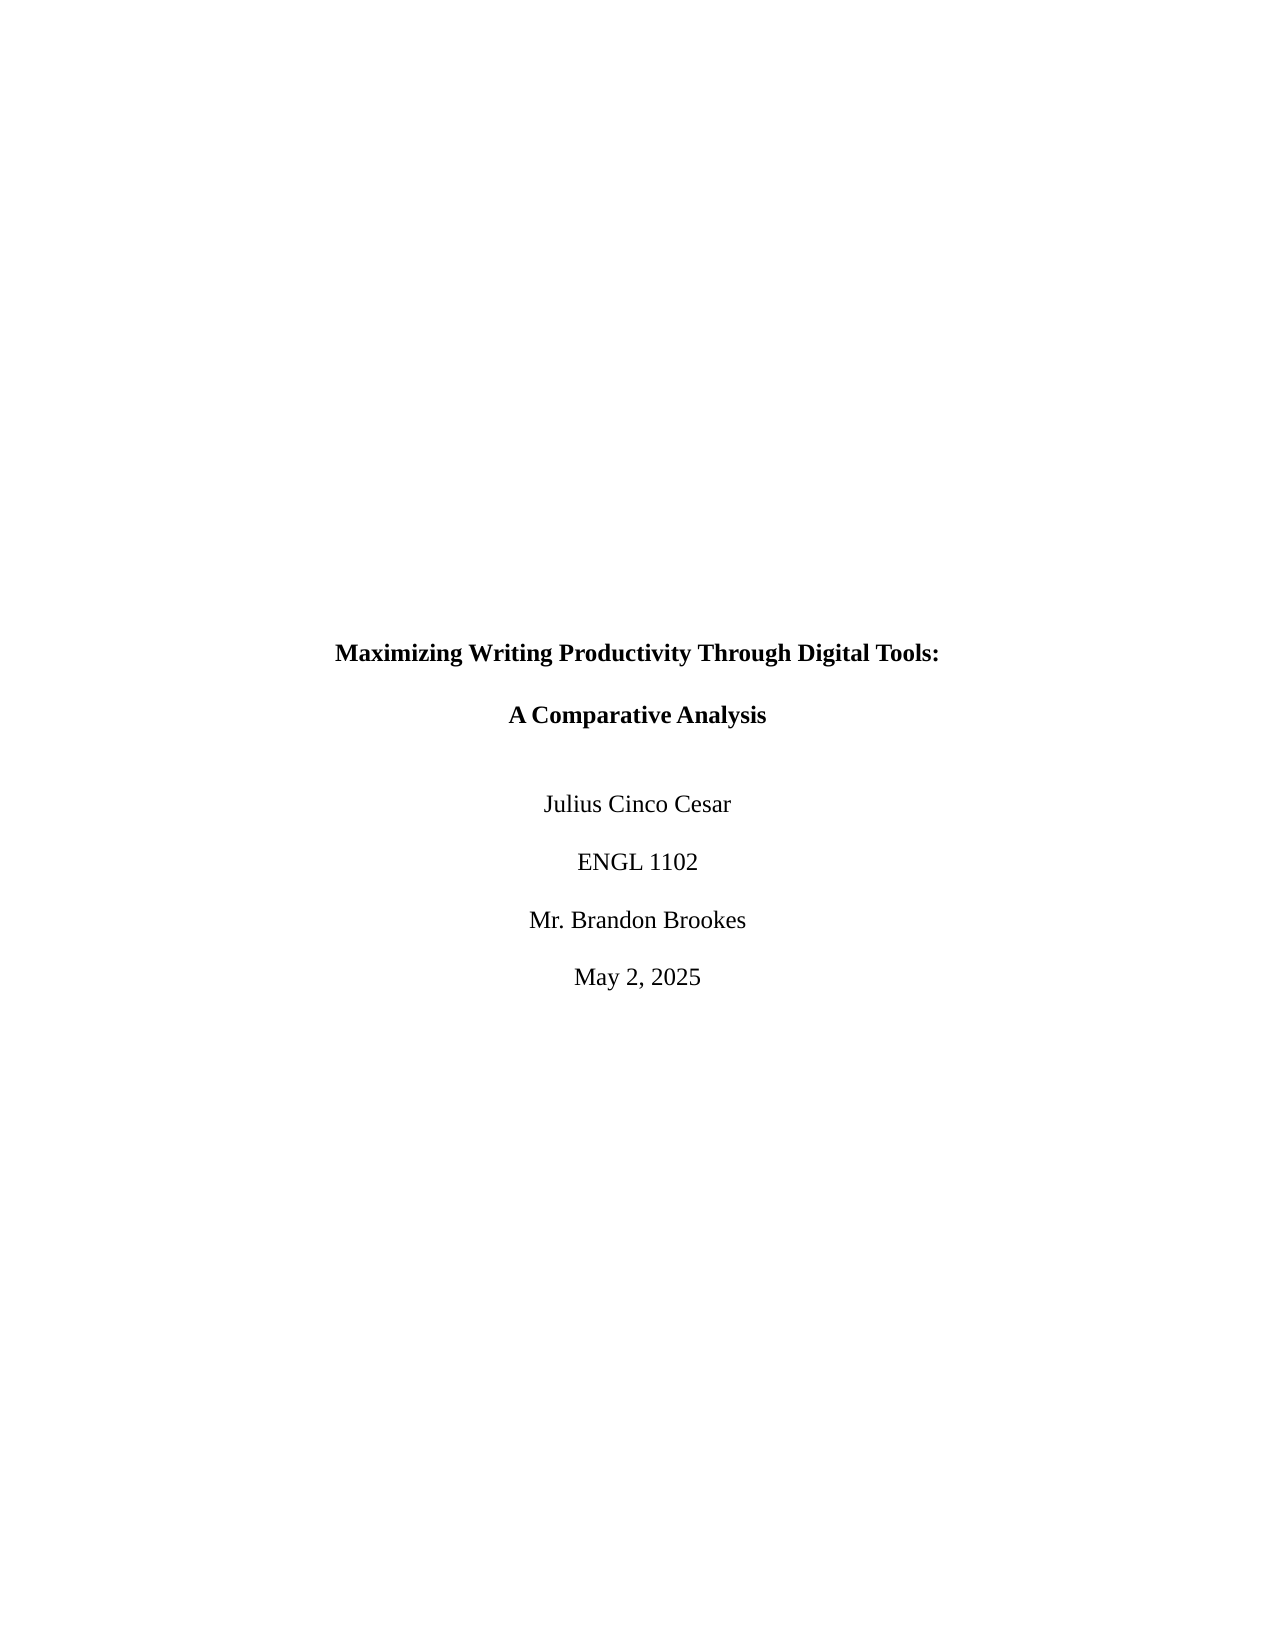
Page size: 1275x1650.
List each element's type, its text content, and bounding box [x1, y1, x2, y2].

text ENGL 1102 [118, 847, 1157, 876]
subtitle A Comparative Analysis [118, 700, 1157, 729]
subtitle Maximizing Writing Productivity Through Digital Tools: [118, 638, 1157, 667]
text Julius Cinco Cesar [118, 789, 1157, 818]
text May 2, 2025 [118, 962, 1157, 991]
text Mr. Brandon Brookes [118, 905, 1157, 933]
